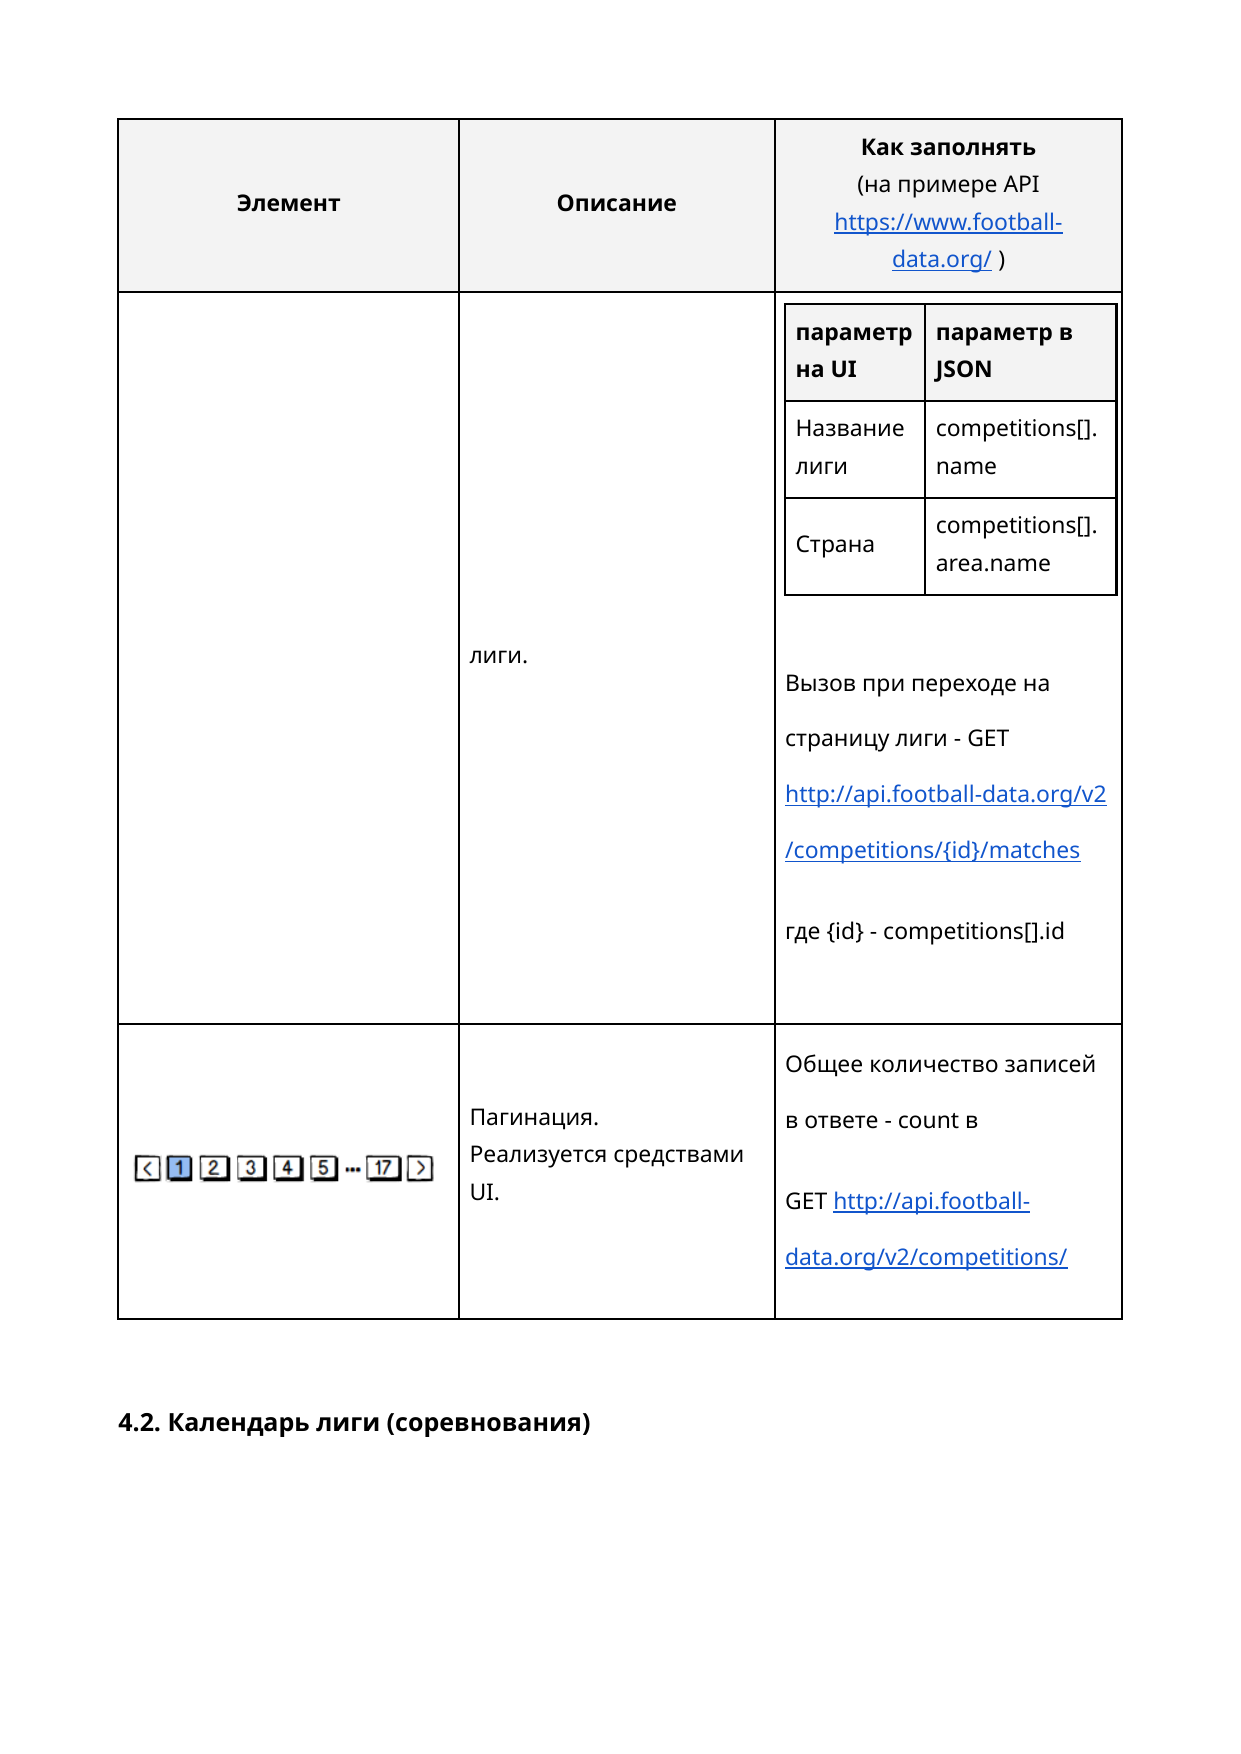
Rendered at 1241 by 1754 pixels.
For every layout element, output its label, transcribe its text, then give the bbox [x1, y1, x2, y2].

table_cell competitions[].area.name [926, 499, 1115, 594]
table_header Элемент [119, 120, 458, 291]
table_cell Общее количество записей в ответе - count в GET http://api.football-data.org/v2/competitions/ [776, 1025, 1121, 1317]
table_cell competitions[].name [926, 402, 1115, 497]
table_cell Страна [786, 499, 924, 594]
table_header Как заполнять (на примере API https://www.football-data.org/ ) [776, 120, 1121, 291]
table_cell Пагинация. Реализуется средствами UI. [460, 1025, 774, 1317]
table_cell Вызов при переходе на страницу лиги - GET http://api.football-data.org/v2/competitions/{id}/matches где {id} - competitions[].id [776, 293, 1121, 1023]
table_header параметр на UI [786, 305, 924, 400]
table_cell [119, 1025, 458, 1317]
table_cell [119, 293, 458, 1023]
table_cell Название лиги [786, 402, 924, 497]
table_header параметр в JSON [926, 305, 1115, 400]
table_header Описание [460, 120, 774, 291]
subtitle 4.2. Календарь лиги (соревнования) [118, 1405, 974, 1439]
picture [128, 1152, 440, 1184]
table_cell лиги. [460, 293, 774, 1023]
